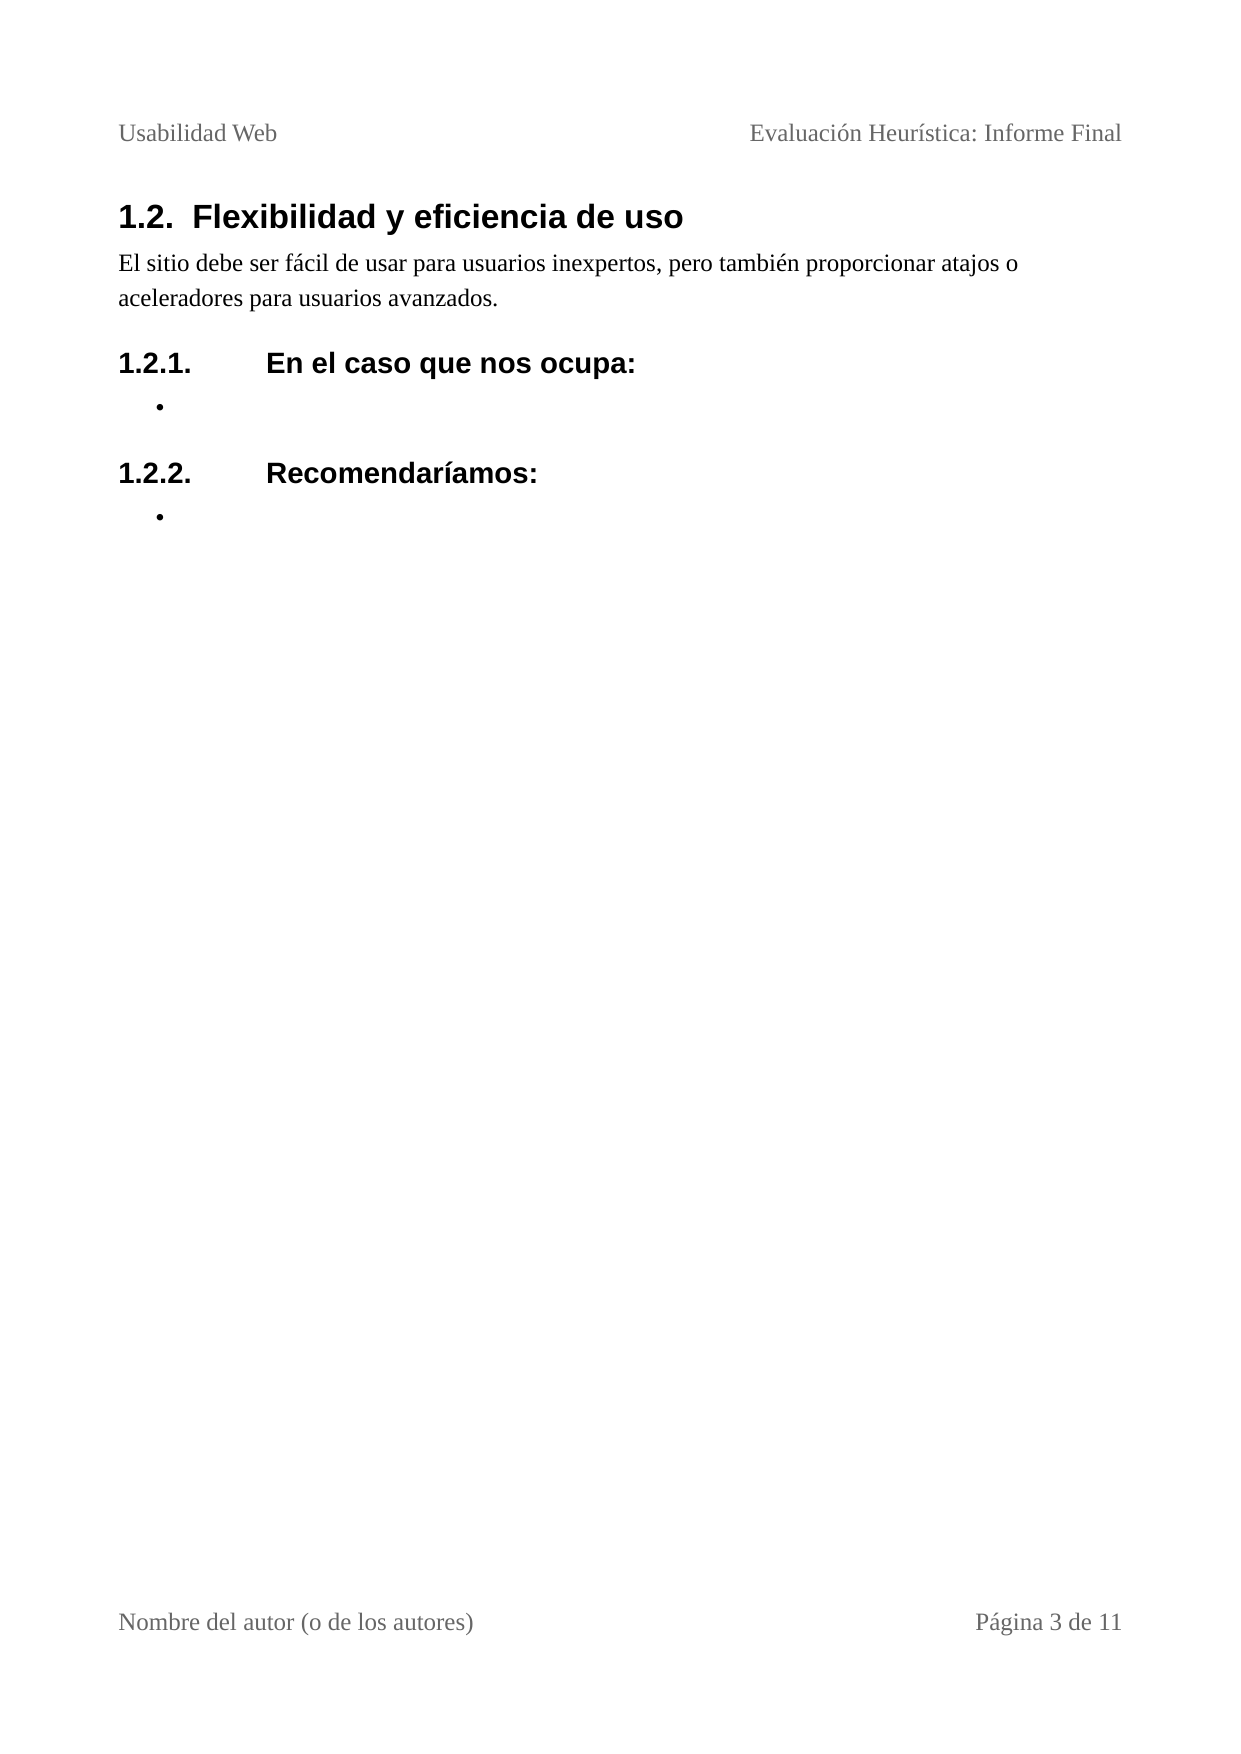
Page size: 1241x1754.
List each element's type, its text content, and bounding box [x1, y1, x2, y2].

subtitle Recomendaríamos: [118, 456, 1122, 490]
text El sitio debe ser fácil de usar para usuarios inexpertos, pero también proporcionar atajos o aceleradores para usuarios avanzados. [118, 248, 1122, 312]
subtitle Flexibilidad y eficiencia de uso [118, 197, 1122, 236]
subtitle En el caso que nos ocupa: [118, 346, 1122, 380]
